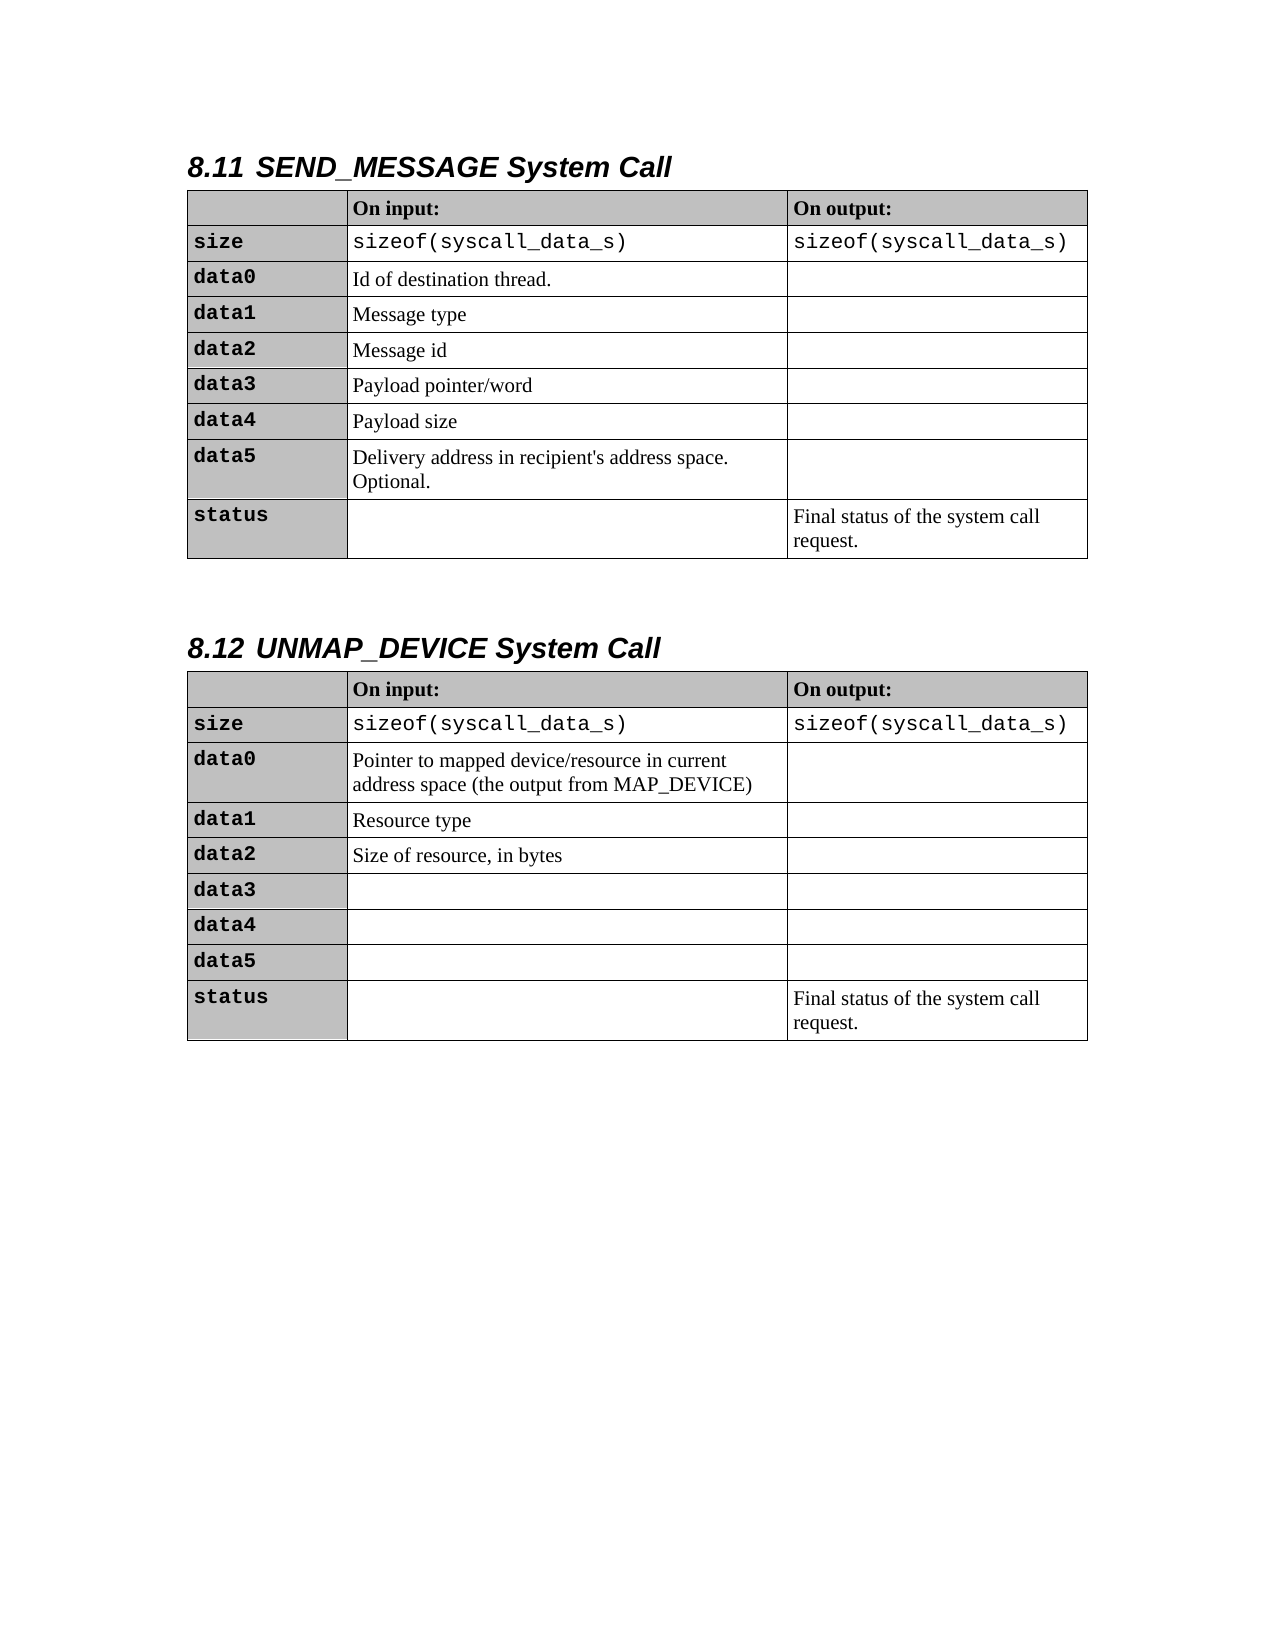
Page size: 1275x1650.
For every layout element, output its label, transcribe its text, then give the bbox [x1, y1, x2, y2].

table_cell status [188, 500, 347, 558]
table_cell sizeof(syscall_data_s) [348, 226, 787, 261]
table_cell data0 [188, 743, 347, 802]
table_cell [788, 297, 1087, 332]
table_cell [788, 874, 1087, 908]
table_cell Size of resource, in bytes [348, 838, 787, 873]
table_cell data1 [188, 803, 347, 837]
table_cell [788, 945, 1087, 980]
table_cell [348, 945, 787, 980]
table_cell Pointer to mapped device/resource in current address space (the output from MAP_DEVICE) [348, 743, 787, 802]
table_cell Id of destination thread. [348, 262, 787, 296]
table_cell data3 [188, 874, 347, 908]
table_cell Delivery address in recipient's address space. Optional. [348, 440, 787, 498]
table_cell data4 [188, 910, 347, 944]
table_header On output: [788, 191, 1087, 225]
table_cell sizeof(syscall_data_s) [788, 226, 1087, 261]
table_cell [348, 874, 787, 908]
table_cell Message type [348, 297, 787, 332]
table_cell data5 [188, 440, 347, 498]
table_header On input: [348, 191, 787, 225]
table_cell Payload pointer/word [348, 369, 787, 403]
table_cell [788, 369, 1087, 403]
table_cell [788, 803, 1087, 837]
table_cell data1 [188, 297, 347, 332]
table_cell status [188, 981, 347, 1039]
table_cell sizeof(syscall_data_s) [788, 708, 1087, 742]
table_cell [788, 404, 1087, 439]
table_cell Resource type [348, 803, 787, 837]
table_cell [788, 910, 1087, 944]
table_cell [788, 838, 1087, 873]
table_cell [348, 910, 787, 944]
table_cell sizeof(syscall_data_s) [348, 708, 787, 742]
table_cell data0 [188, 262, 347, 296]
subtitle UNMAP_DEVICE System Call [187, 631, 1087, 665]
table_cell [788, 440, 1087, 498]
subtitle SEND_MESSAGE System Call [187, 150, 1087, 183]
table_cell Final status of the system call request. [788, 500, 1087, 558]
table_cell data5 [188, 945, 347, 980]
table_cell size [188, 226, 347, 261]
table_header On input: [348, 672, 787, 707]
table_cell data3 [188, 369, 347, 403]
table_cell [788, 262, 1087, 296]
table_cell [348, 981, 787, 1039]
table_cell [788, 743, 1087, 802]
table_header [188, 672, 347, 707]
table_cell Final status of the system call request. [788, 981, 1087, 1039]
table_cell [788, 333, 1087, 367]
table_cell data2 [188, 838, 347, 873]
table_cell size [188, 708, 347, 742]
table_cell data2 [188, 333, 347, 367]
table_header On output: [788, 672, 1087, 707]
table_cell [348, 500, 787, 558]
table_cell Message id [348, 333, 787, 367]
table_cell Payload size [348, 404, 787, 439]
table_cell data4 [188, 404, 347, 439]
table_header [188, 191, 347, 225]
